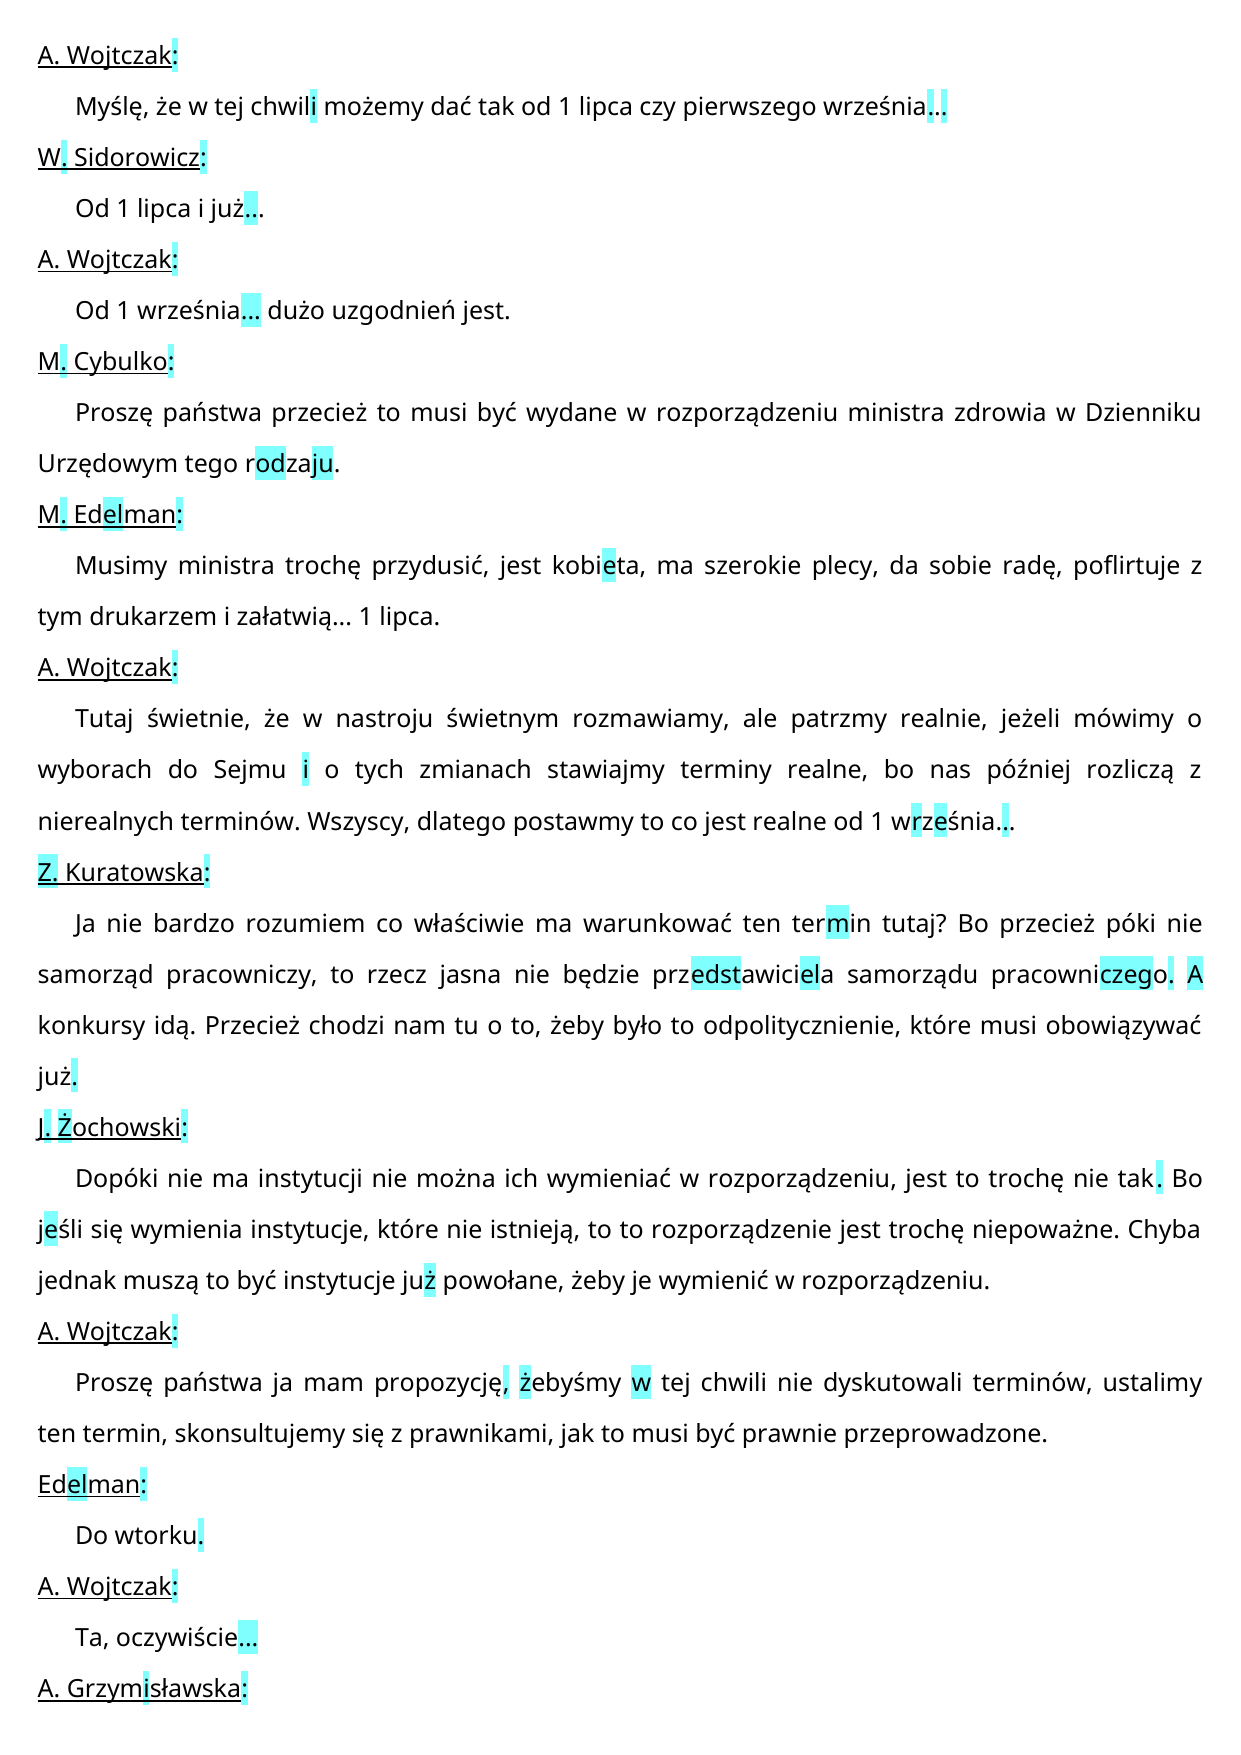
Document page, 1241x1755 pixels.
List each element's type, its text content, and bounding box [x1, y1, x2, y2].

text M. Cybulko: [37, 344, 1203, 378]
text M. Edelman: [37, 497, 1203, 531]
text Musimy ministra trochę przydusić, jest kobieta, ma szerokie plecy, da sobie radę, poflirtuje z tym drukarzem i załatwią... 1 lipca. [37, 548, 1203, 633]
text J. Żochowski: [37, 1109, 1203, 1143]
text W. Sidorowicz: [37, 139, 1203, 174]
text Od 1 lipca i już... [37, 191, 1203, 225]
text Tutaj świetnie, że w nastroju świetnym rozmawiamy, ale patrzmy realnie, jeżeli mówimy o wyborach do Sejmu i o tych zmianach stawiajmy terminy realne, bo nas później rozliczą z nierealnych terminów. Wszyscy, dlatego postawmy to co jest realne od 1 września... [37, 701, 1203, 837]
text Ja nie bardzo rozumiem co właściwie ma warunkować ten termin tutaj? Bo przecież póki nie samorząd pracowniczy, to rzecz jasna nie będzie przedstawiciela samorządu pracowniczego. A konkursy idą. Przecież chodzi nam tu o to, żeby było to odpolitycznienie, które musi obowiązywać już. [37, 905, 1203, 1092]
text Z. Kuratowska: [37, 854, 1203, 888]
text Od 1 września... dużo uzgodnień jest. [37, 293, 1203, 327]
text A. Wojtczak: [37, 1569, 1203, 1603]
text A. Wojtczak: [37, 242, 1203, 276]
text Do wtorku. [37, 1518, 1203, 1552]
text A. Grzymisławska: [37, 1671, 1203, 1705]
text Dopóki nie ma instytucji nie można ich wymieniać w rozporządzeniu, jest to trochę nie tak. Bo jeśli się wymienia instytucje, które nie istnieją, to to rozporządzenie jest trochę niepoważne. Chyba jednak muszą to być instytucje już powołane, żeby je wymienić w rozporządzeniu. [37, 1160, 1203, 1297]
text A. Wojtczak: [37, 650, 1203, 684]
text A. Wojtczak: [37, 37, 1203, 72]
text Myślę, że w tej chwili możemy dać tak od 1 lipca czy pierwszego września... [37, 88, 1203, 123]
text Proszę państwa przecież to musi być wydane w rozporządzeniu ministra zdrowia w Dzienniku Urzędowym tego rodzaju. [37, 395, 1203, 480]
text Proszę państwa ja mam propozycję, żebyśmy w tej chwili nie dyskutowali terminów, ustalimy ten termin, skonsultujemy się z prawnikami, jak to musi być prawnie przeprowadzone. [37, 1364, 1203, 1450]
text Edelman: [37, 1467, 1203, 1501]
text A. Wojtczak: [37, 1313, 1203, 1348]
text Ta, oczywiście... [37, 1620, 1203, 1654]
